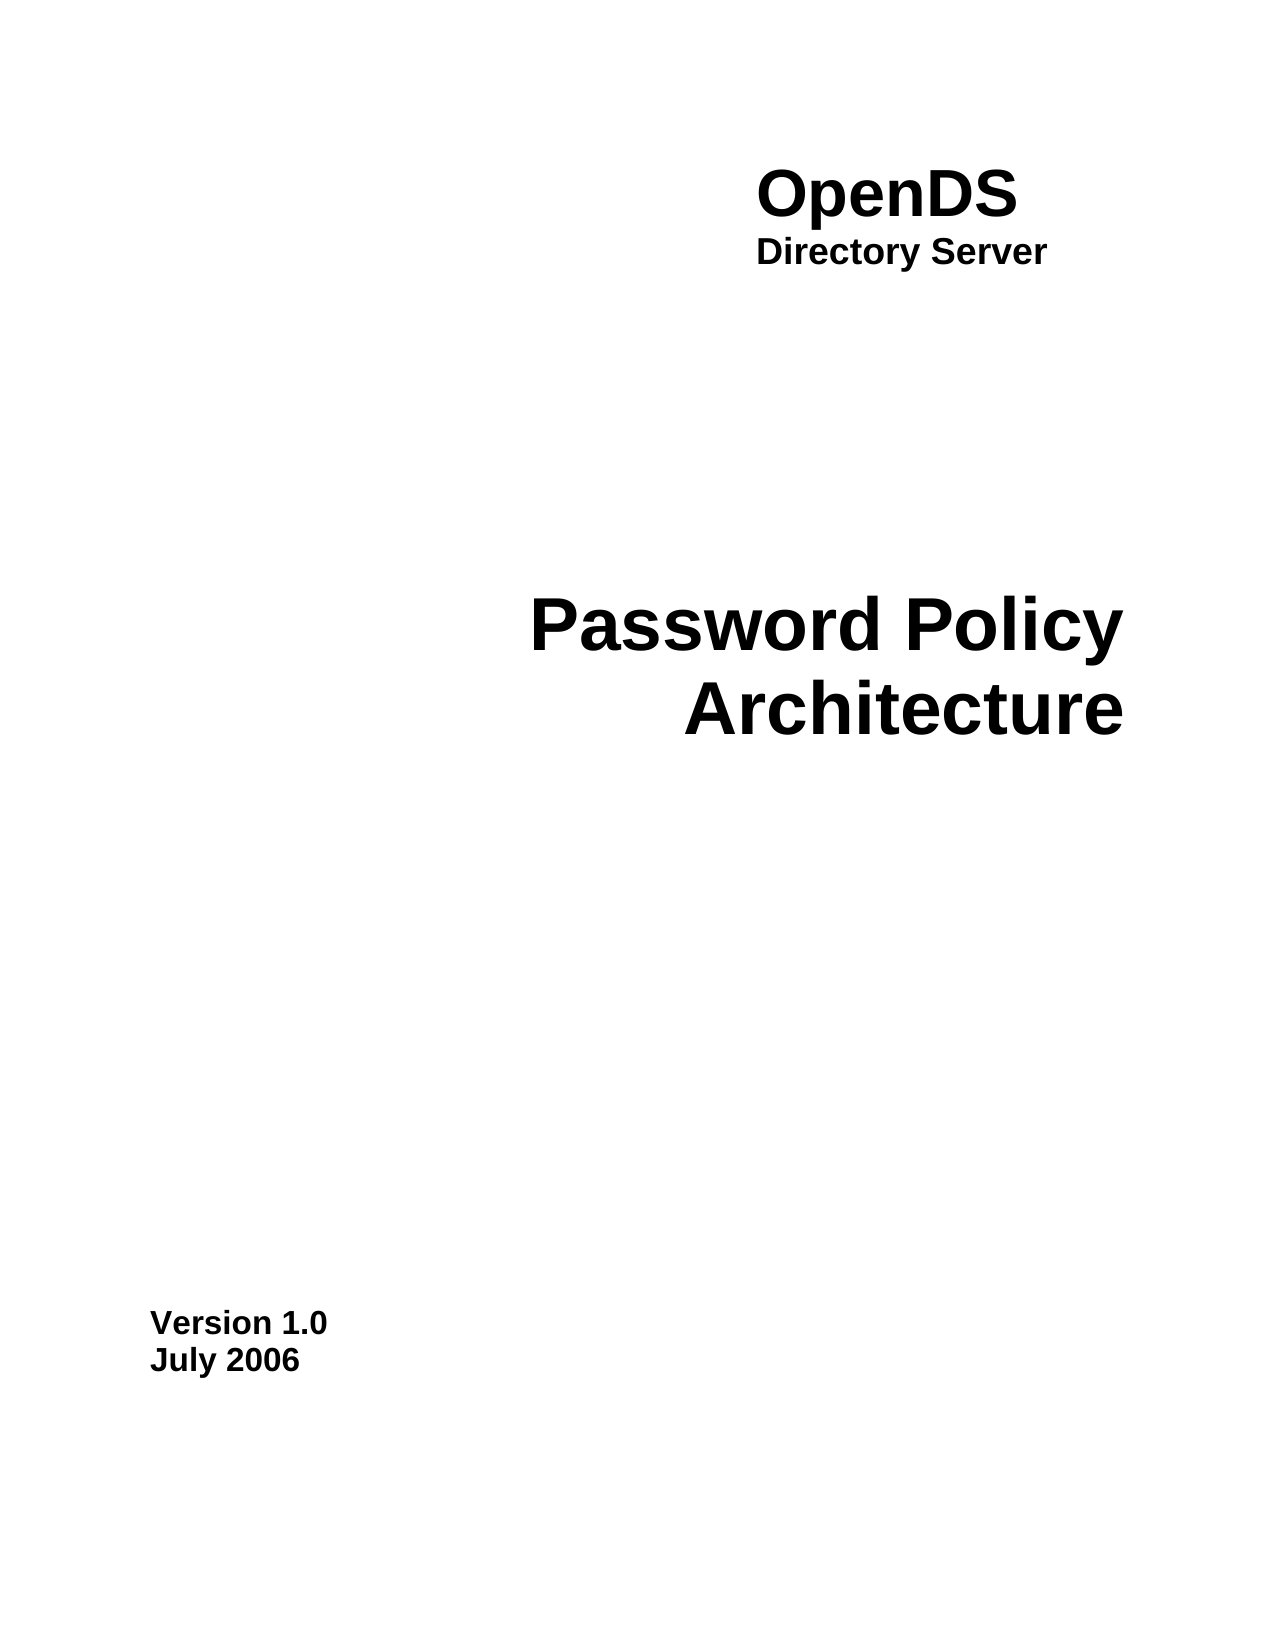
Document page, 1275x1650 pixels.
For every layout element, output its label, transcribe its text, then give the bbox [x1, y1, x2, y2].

table_header OpenDS Directory Server [750, 150, 1125, 278]
text Password Policy Architecture [150, 583, 1125, 750]
text July 2006 [150, 1342, 1125, 1379]
text Version 1.0 [150, 1304, 1125, 1342]
